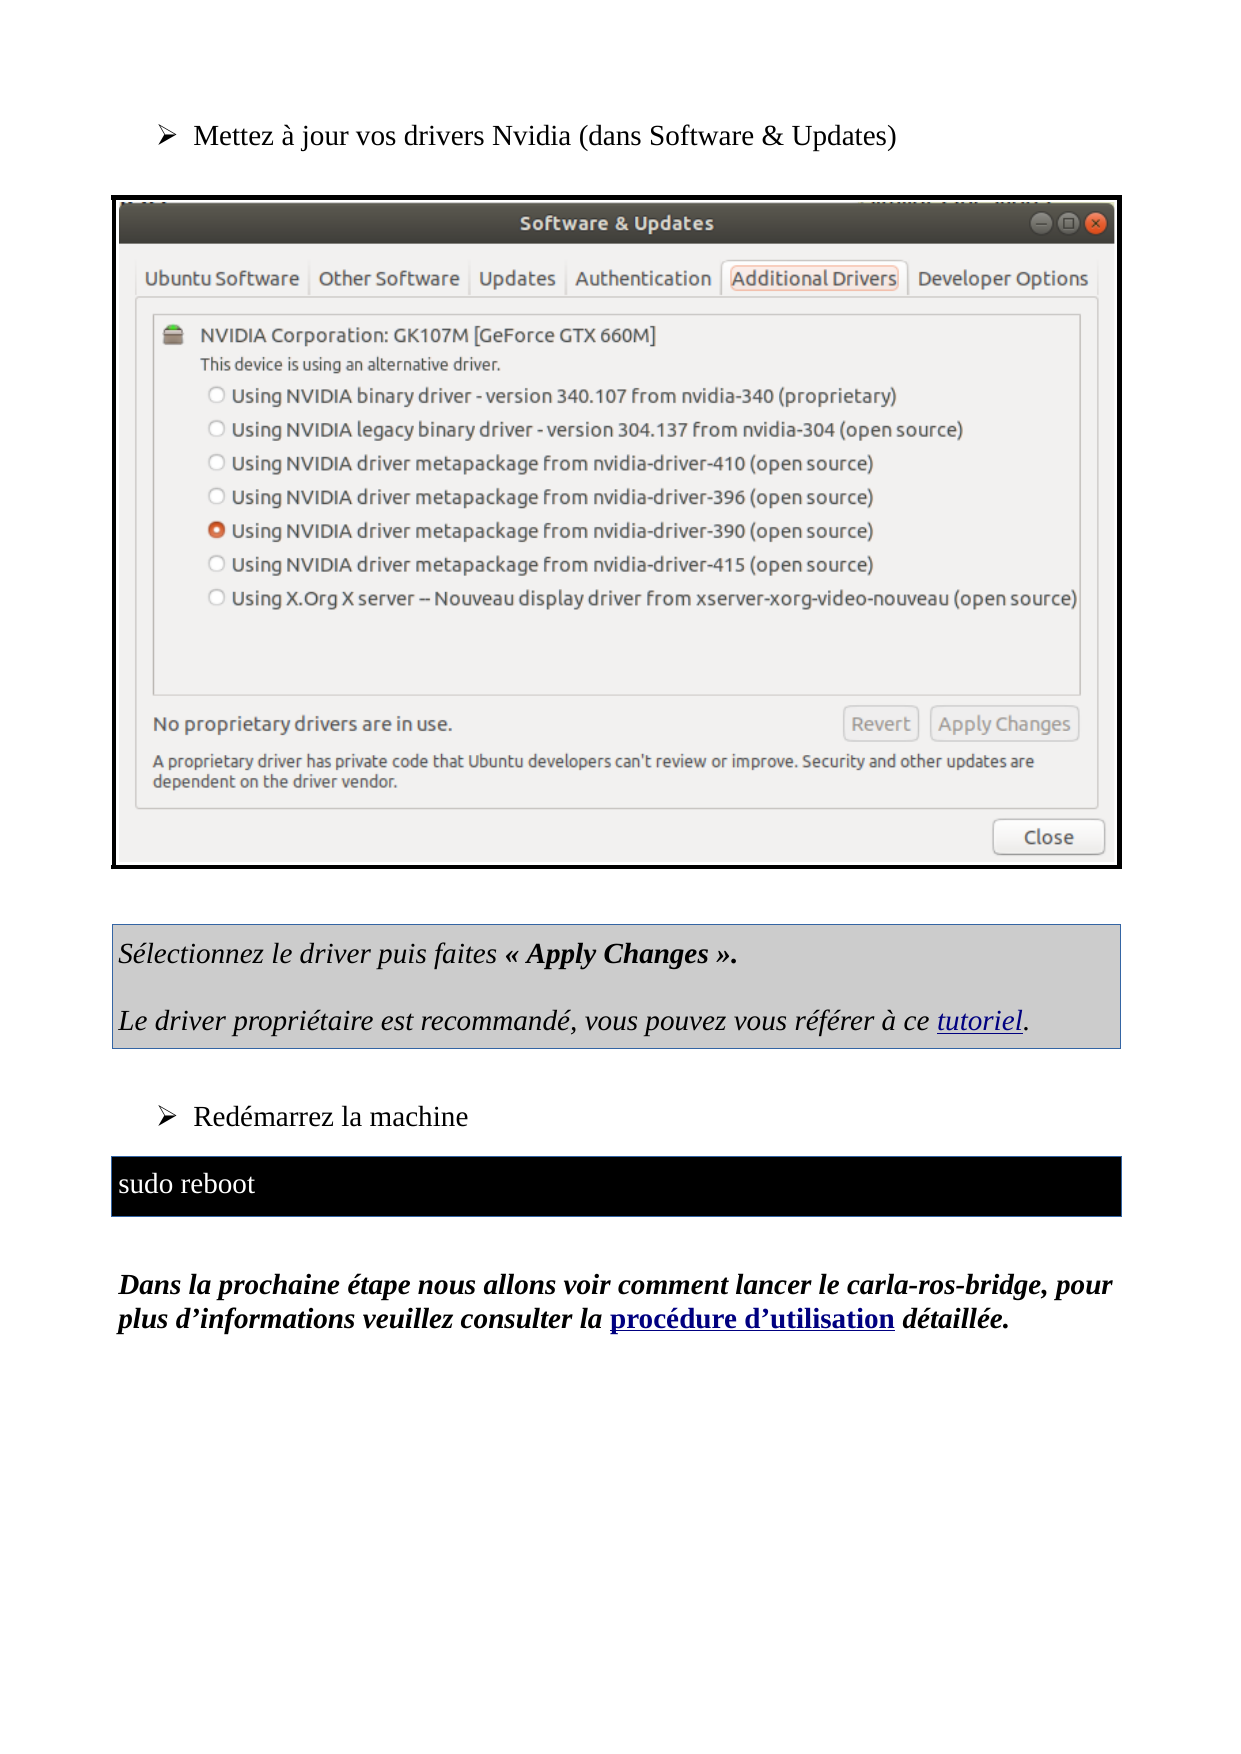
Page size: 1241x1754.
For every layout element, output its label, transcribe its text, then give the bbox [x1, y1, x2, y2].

list Mettez à jour vos drivers Nvidia (dans Software & Updates) [156, 118, 1122, 152]
text Dans la prochaine étape nous allons voir comment lancer le carla-ros-bridge, pour plus d’informations veuillez consulter la procédure d’utilisation détaillée. [118, 1267, 1122, 1334]
picture [119, 202, 1115, 862]
list Redémarrez la machine [156, 1099, 1122, 1133]
